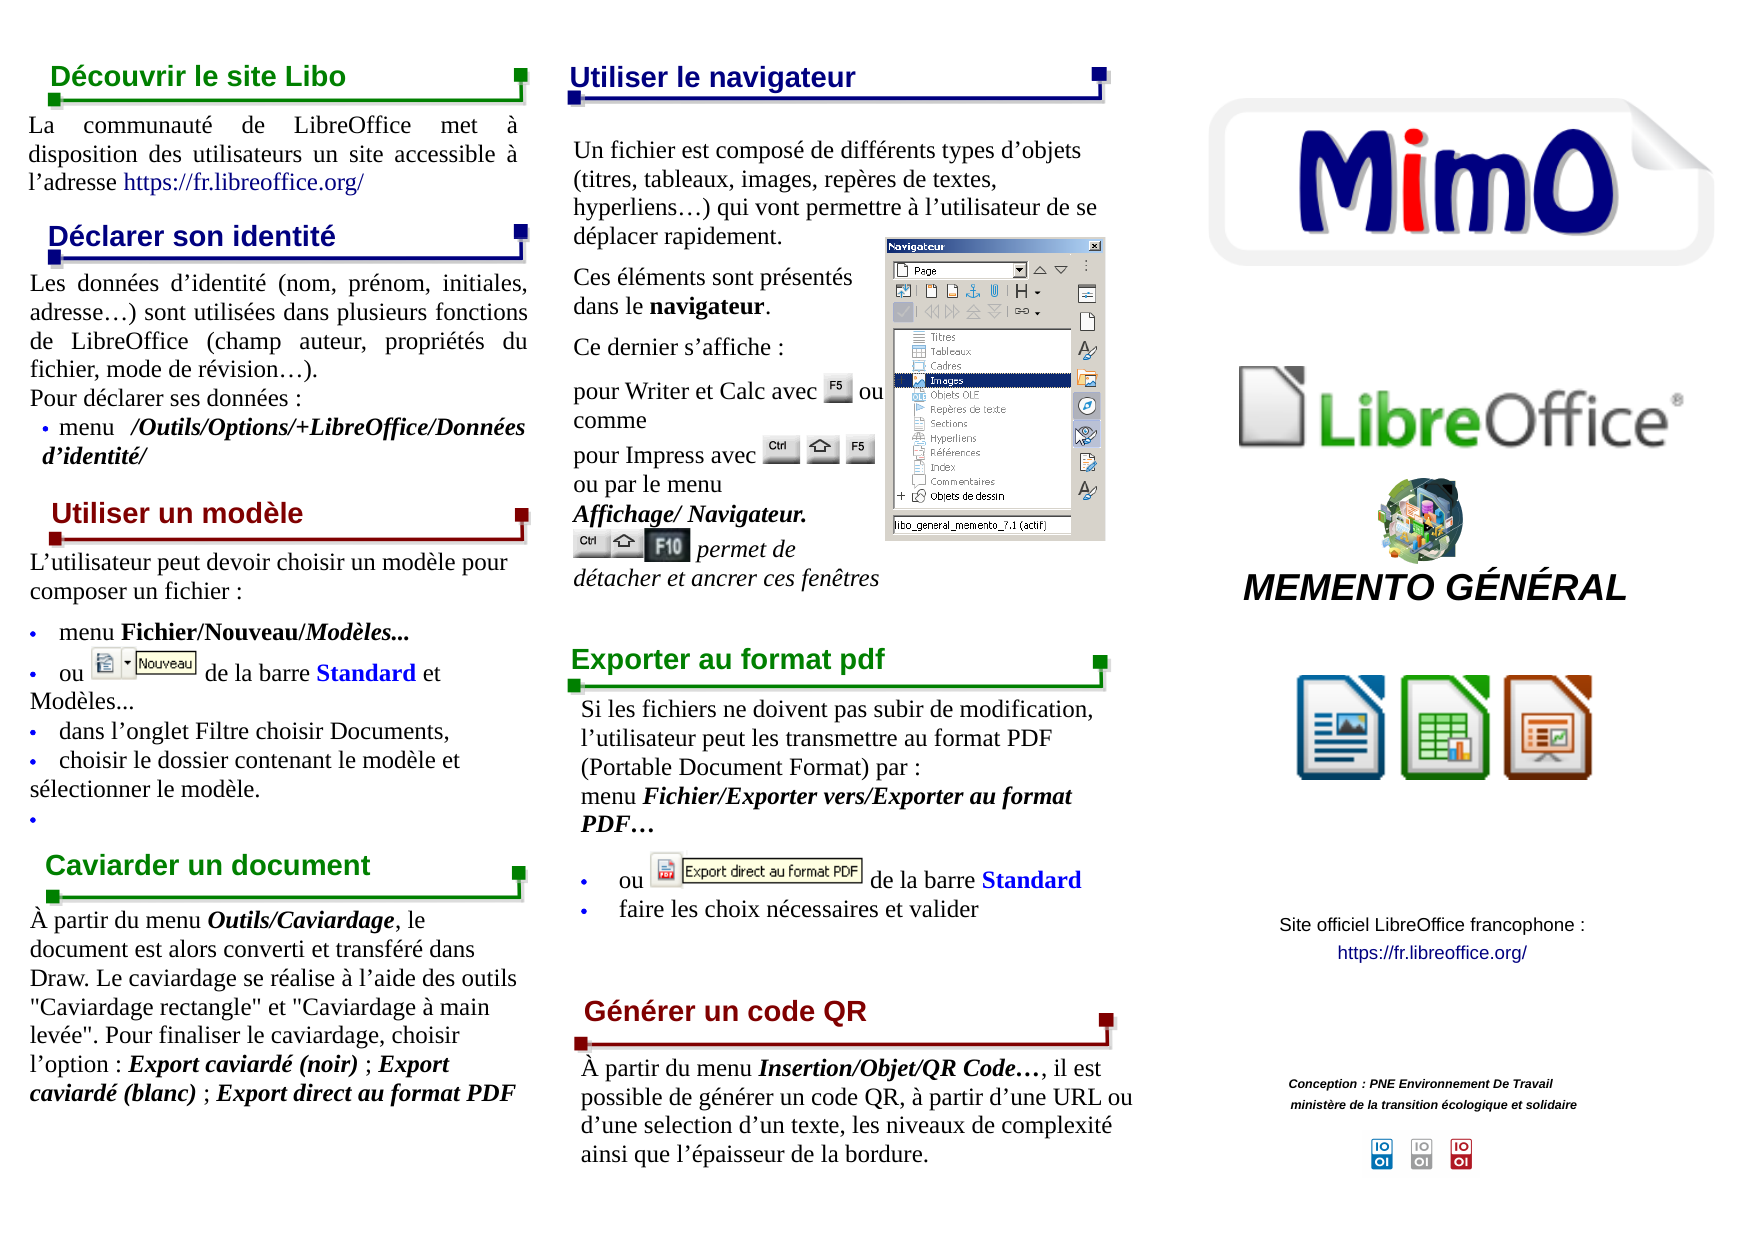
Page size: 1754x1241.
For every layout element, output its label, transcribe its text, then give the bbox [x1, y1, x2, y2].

picture [48, 508, 531, 548]
picture [575, 67, 584, 84]
text MEMENTO Général [1179, 565, 1695, 608]
list ou de la barre Standard [581, 851, 1135, 894]
picture [47, 224, 530, 269]
picture [57, 508, 66, 520]
picture [56, 69, 66, 83]
list [1105, 374, 1135, 434]
text Affichage/ Navigateur. [573, 499, 884, 527]
picture [567, 67, 1111, 107]
list [1105, 434, 1135, 469]
picture [254, 866, 261, 872]
text Ce dernier s’affiche : [573, 332, 884, 361]
text [1105, 499, 1135, 527]
list menu /Outils/Options/+LibreOffice/Données d’identité/ [42, 412, 528, 469]
picture [573, 528, 691, 562]
picture [845, 656, 851, 666]
text [1105, 332, 1135, 361]
picture [823, 373, 853, 403]
picture [629, 656, 636, 666]
text ministère de LA TRANSITION Écologique et Solidaire [1173, 1097, 1695, 1112]
text L’utilisateur peut devoir choisir un modèle pour composer un fichier : [29, 499, 528, 605]
picture [164, 508, 170, 520]
text [1105, 262, 1135, 320]
picture [786, 1013, 793, 1019]
picture [829, 1013, 840, 1018]
picture [1362, 1130, 1481, 1178]
picture [720, 655, 726, 666]
text À partir du menu Insertion/Objet/QR Code…, il est possible de générer un code QR, à partir d’une URL ou d’une selection d’un texte, les niveaux de complexité ainsi que l’épaisseur de la bordure. [581, 1012, 1135, 1168]
picture [755, 656, 762, 666]
picture [884, 237, 1105, 541]
picture [139, 866, 146, 873]
text Site officiel LibreOffice francophone : [1169, 914, 1695, 936]
text Les données d’identité (nom, prénom, initiales, adresse…) sont utilisées dans plusieurs fonctions de LibreOffice (champ auteur, propriétés du fichier, mode de révision…). [29, 196, 528, 383]
picture [47, 68, 530, 110]
list ou de la barre Standard et Modèles... [29, 647, 528, 715]
text Pour déclarer ses données : [29, 383, 528, 412]
picture [567, 655, 1112, 695]
picture [232, 510, 239, 520]
text La communauté de LibreOffice met à disposition des utilisateurs un site accessible à l’adresse https://fr.libreoffice.org/ [28, 59, 518, 196]
picture [250, 510, 257, 521]
text Si les fichiers ne doivent pas subir de modification, l’utilisateur peut les transmettre au format PDF (Portable Document Format) par : menu Fichier/Exporter vers/Exporter au format PDF… [581, 651, 1135, 838]
list pour Impress avec [573, 434, 884, 469]
picture [1208, 98, 1715, 266]
list menu Fichier/Nouveau/Modèles... [29, 617, 528, 646]
list pour Writer et Calc avec ou comme [573, 374, 884, 434]
picture [845, 434, 875, 464]
picture [806, 435, 840, 464]
picture [762, 435, 801, 464]
text permet de détacher et ancrer ces fenêtres [573, 528, 1135, 592]
picture [236, 866, 243, 873]
list [1105, 469, 1135, 498]
text Un fichier est composé de différents types d’objets (titres, tableaux, images, repères de textes, hyperliens…) qui vont permettre à l’utilisateur de se déplacer rapidement. [573, 135, 1135, 250]
picture [589, 1013, 600, 1018]
picture [862, 656, 869, 667]
picture [649, 850, 864, 889]
list faire les choix nécessaires et valider [581, 894, 1135, 923]
text https://fr.libreoffice.org/ [1169, 942, 1695, 964]
text À partir du menu Outils/Caviardage, le document est alors converti et transféré dans Draw. Le caviardage se réalise à l’aide des outils "Caviardage rectangle" et "Caviardage à main levée". Pour finaliser le caviardage, choisir l’option : Export caviardé (noir) ; Export caviardé (blanc) ; Export direct au format PDF [29, 862, 528, 1107]
picture [90, 646, 199, 681]
list ou par le menu [573, 469, 884, 498]
picture [612, 656, 618, 666]
text Conception : pne environnement DE TRAVAIl [1147, 1077, 1695, 1091]
list choisir le dossier contenant le modèle et sélectionner le modèle. [29, 745, 528, 803]
list dans l’onglet Filtre choisir Documents, [29, 716, 528, 744]
picture [1378, 478, 1464, 564]
picture [46, 866, 528, 906]
picture [1289, 675, 1601, 780]
picture [574, 1013, 1118, 1053]
picture [316, 73, 322, 83]
picture [1239, 366, 1685, 453]
text Ces éléments sont présentés dans le navigateur. [573, 262, 884, 320]
